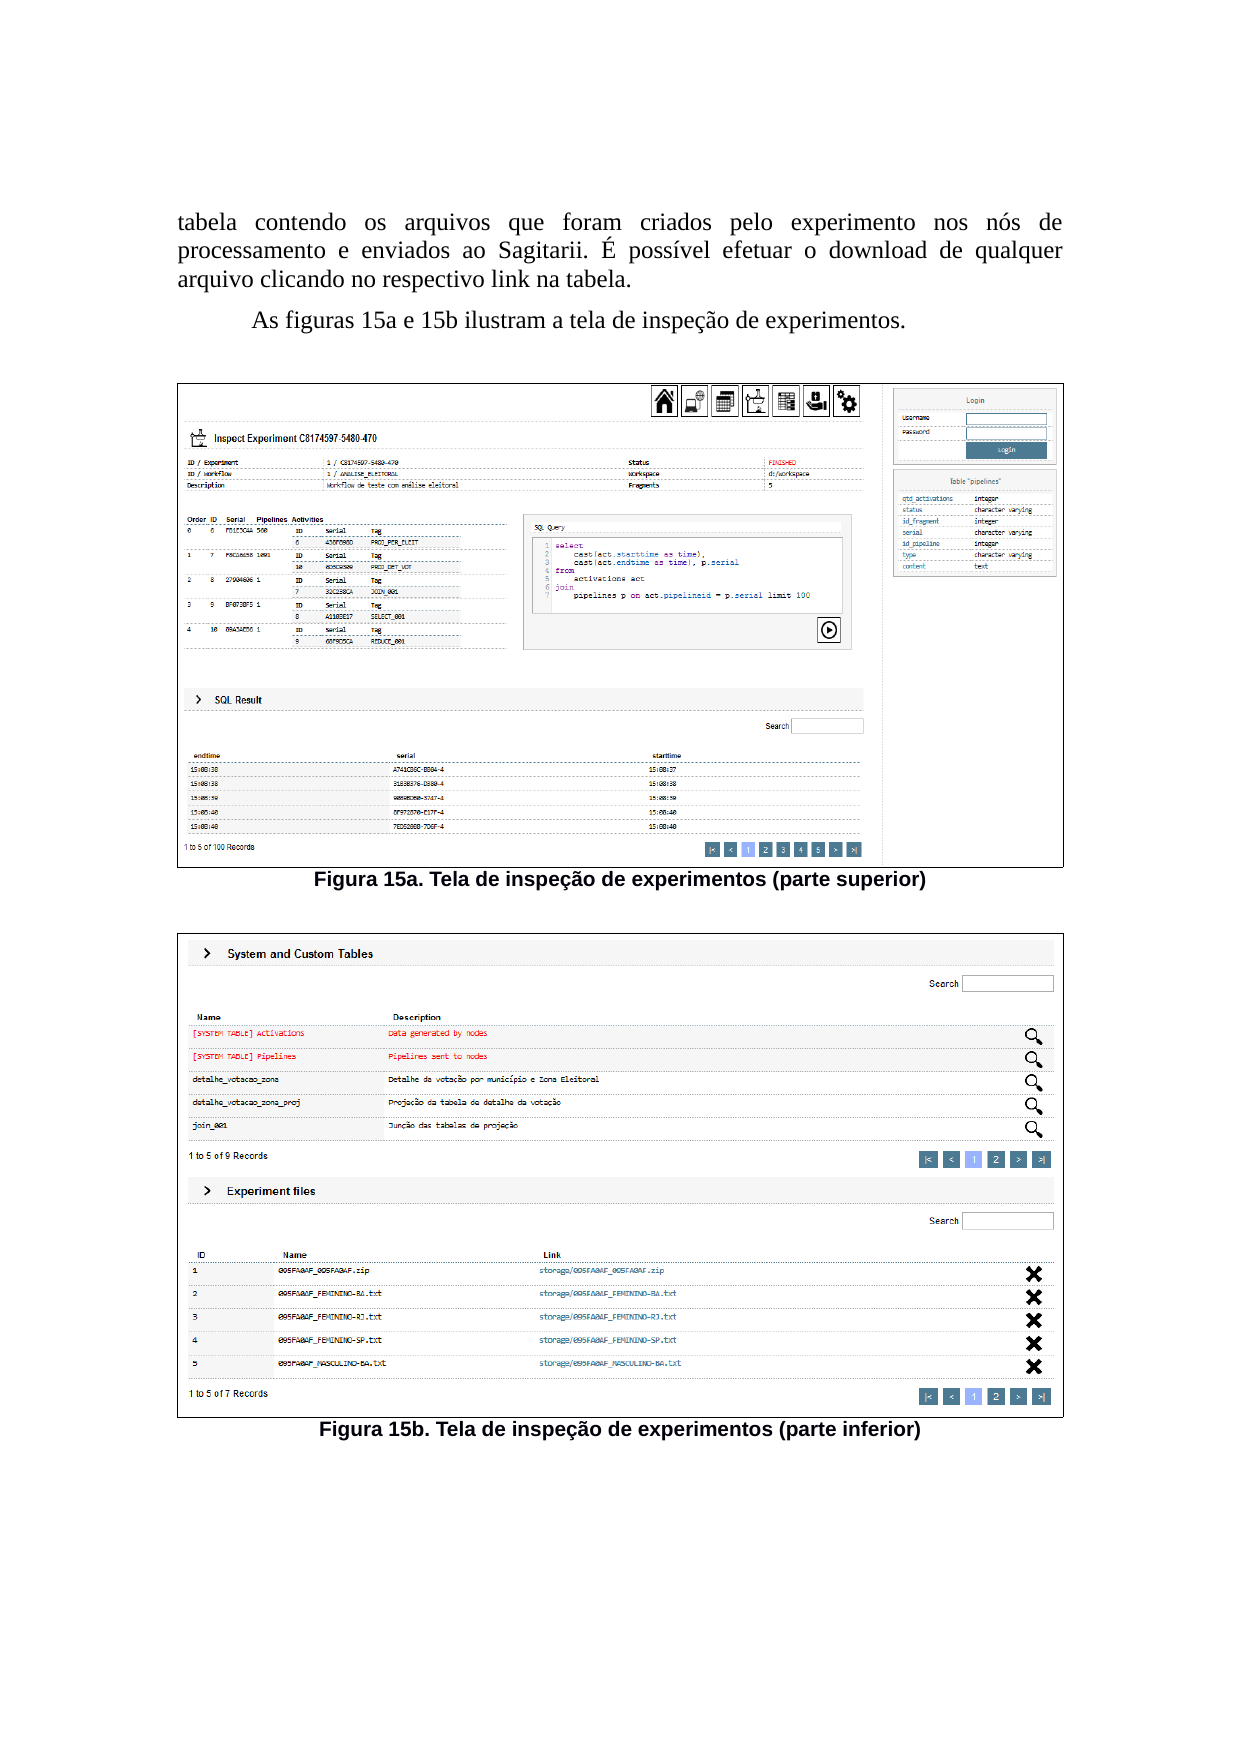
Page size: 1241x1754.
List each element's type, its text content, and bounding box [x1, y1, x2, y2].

text Figura 15a. Tela de inspeção de experimentos (parte superior) [224, 868, 1016, 891]
text As figuras 15a e 15b ilustram a tela de inspeção de experimentos. [177, 305, 1063, 334]
text [178, 384, 1063, 867]
text Figura 15b. Tela de inspeção de experimentos (parte inferior) [224, 1418, 1016, 1441]
text tabela contendo os arquivos que foram criados pelo experimento nos nós de processamento e enviados ao Sagitarii. É possível efetuar o download de qualquer arquivo clicando no respectivo link na tabela. [177, 207, 1063, 293]
text [178, 934, 1063, 1417]
